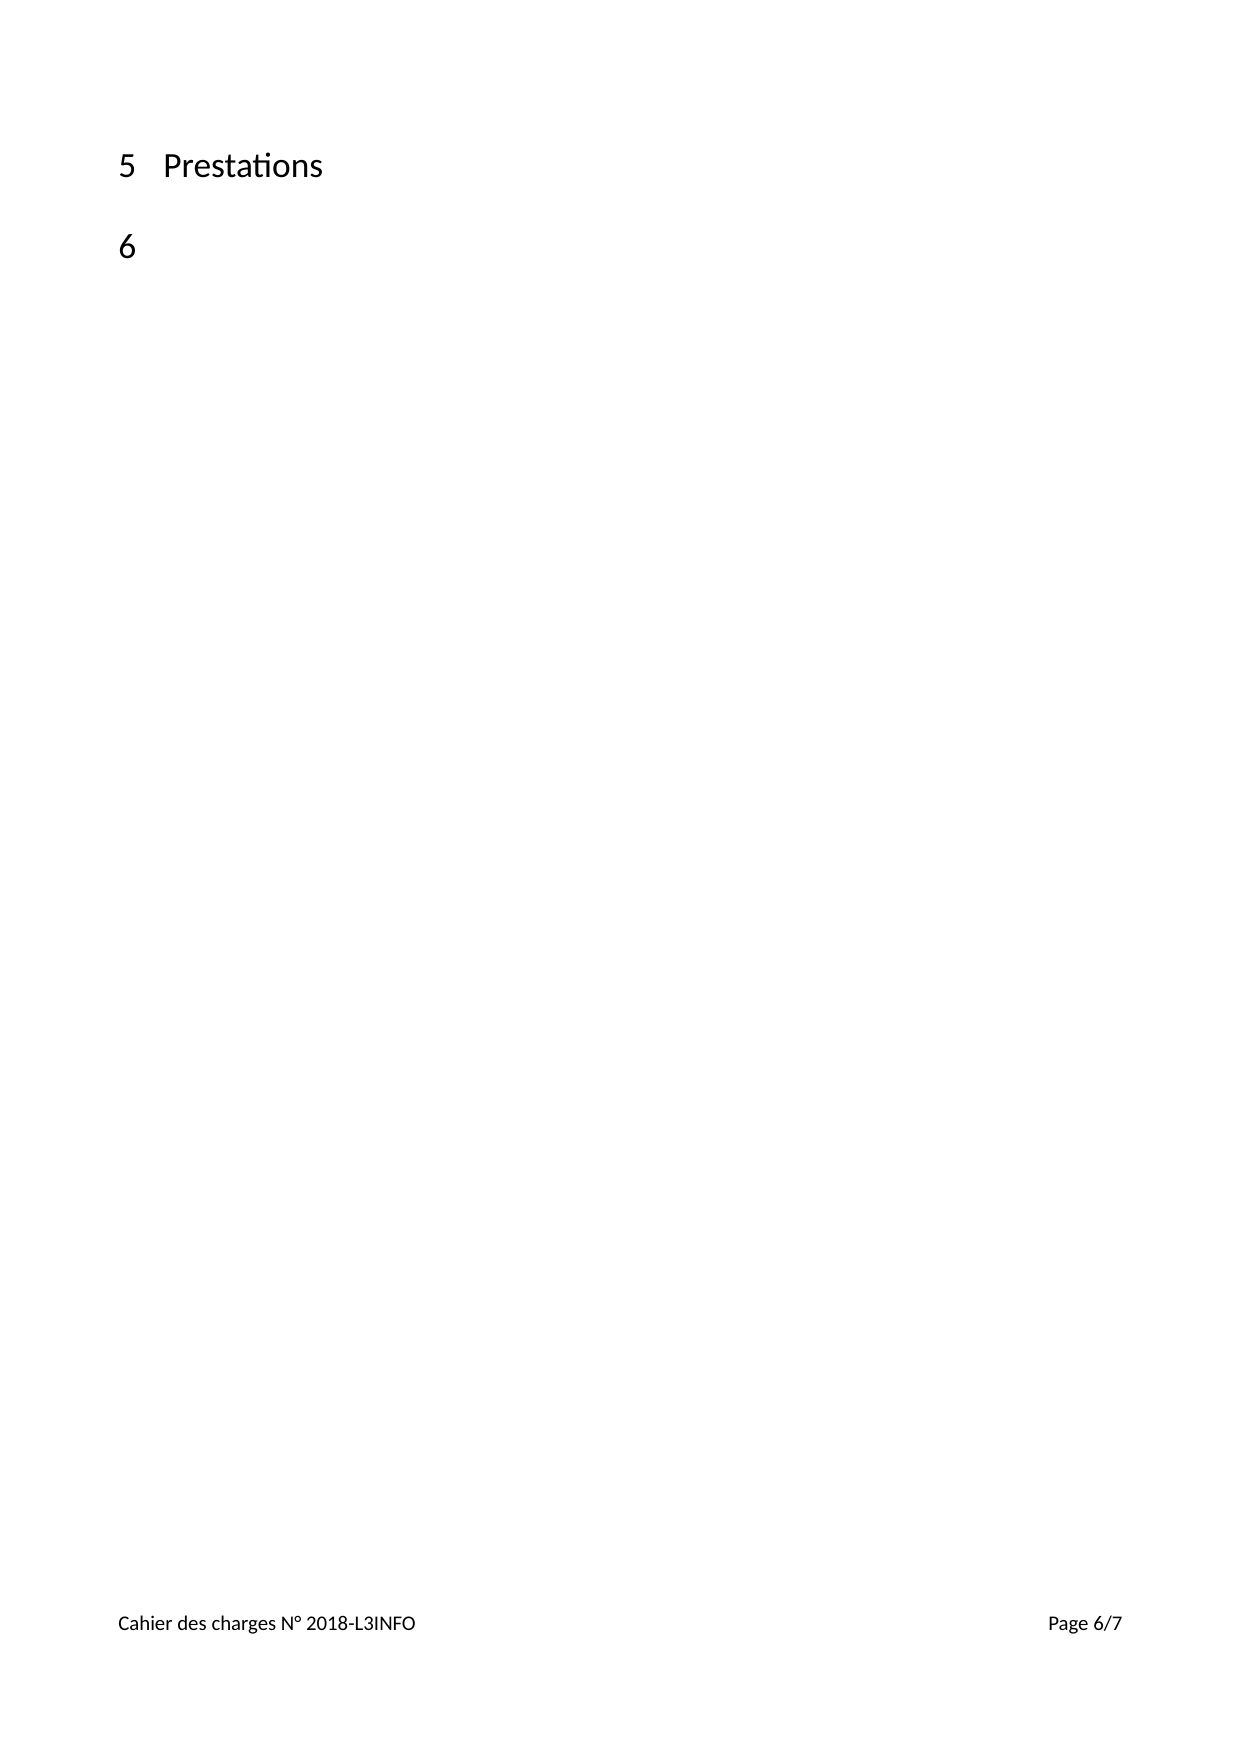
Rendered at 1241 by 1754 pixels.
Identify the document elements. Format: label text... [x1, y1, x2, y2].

subtitle Prestations [118, 143, 1122, 186]
